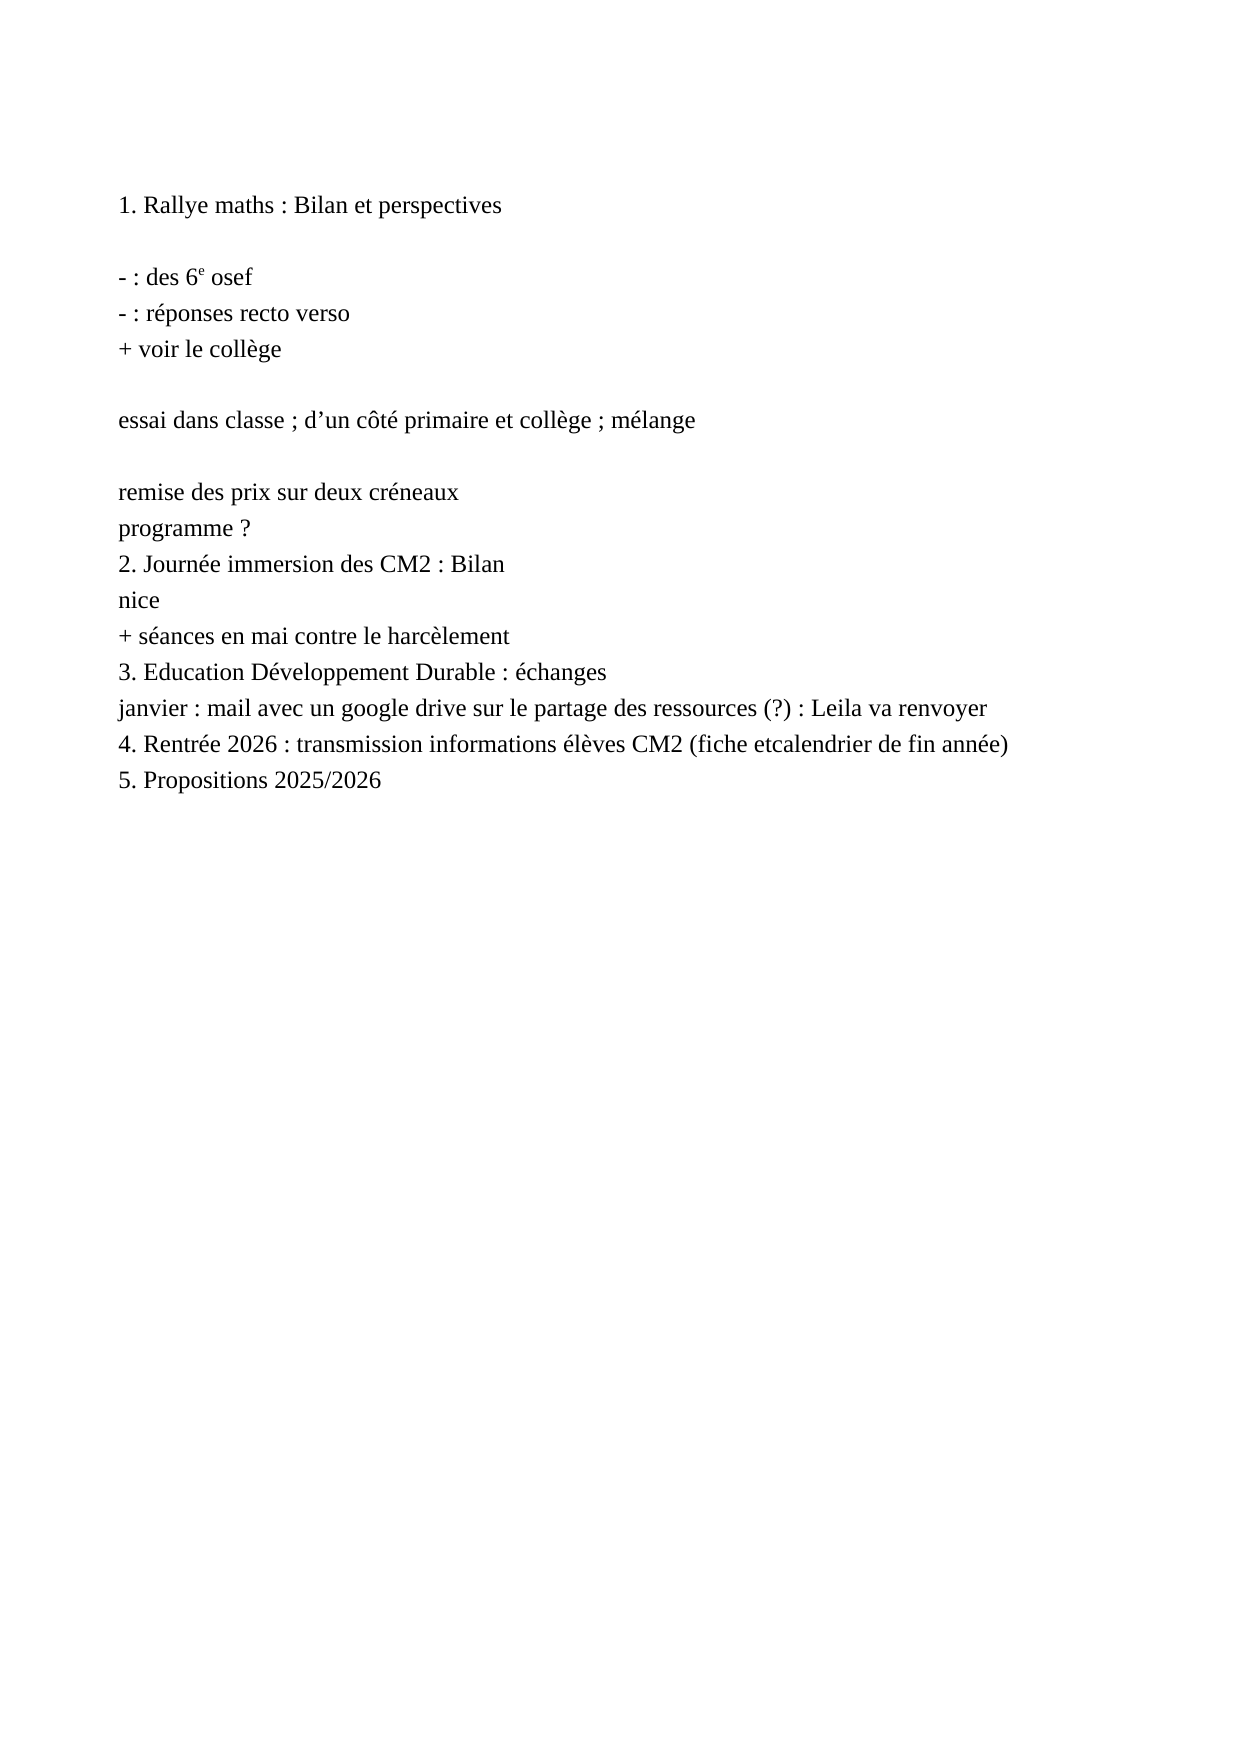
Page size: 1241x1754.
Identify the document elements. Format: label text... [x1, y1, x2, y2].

text 5. Propositions 2025/2026 [118, 765, 1122, 794]
text + voir le collège [118, 334, 1122, 362]
text 2. Journée immersion des CM2 : Bilan [118, 549, 1122, 578]
text programme ? [118, 513, 1122, 542]
text 1. Rallye maths : Bilan et perspectives [118, 190, 1122, 219]
text - : des 6e osef [118, 262, 1122, 291]
text - : réponses recto verso [118, 298, 1122, 327]
text essai dans classe ; d’un côté primaire et collège ; mélange [118, 406, 1122, 434]
text janvier : mail avec un google drive sur le partage des ressources (?) : Leila va renvoyer [118, 693, 1122, 722]
text 3. Education Développement Durable : échanges [118, 657, 1122, 686]
text remise des prix sur deux créneaux [118, 477, 1122, 506]
text nice [118, 585, 1122, 614]
text 4. Rentrée 2026 : transmission informations élèves CM2 (fiche etcalendrier de fin année) [118, 729, 1122, 758]
text + séances en mai contre le harcèlement [118, 621, 1122, 650]
